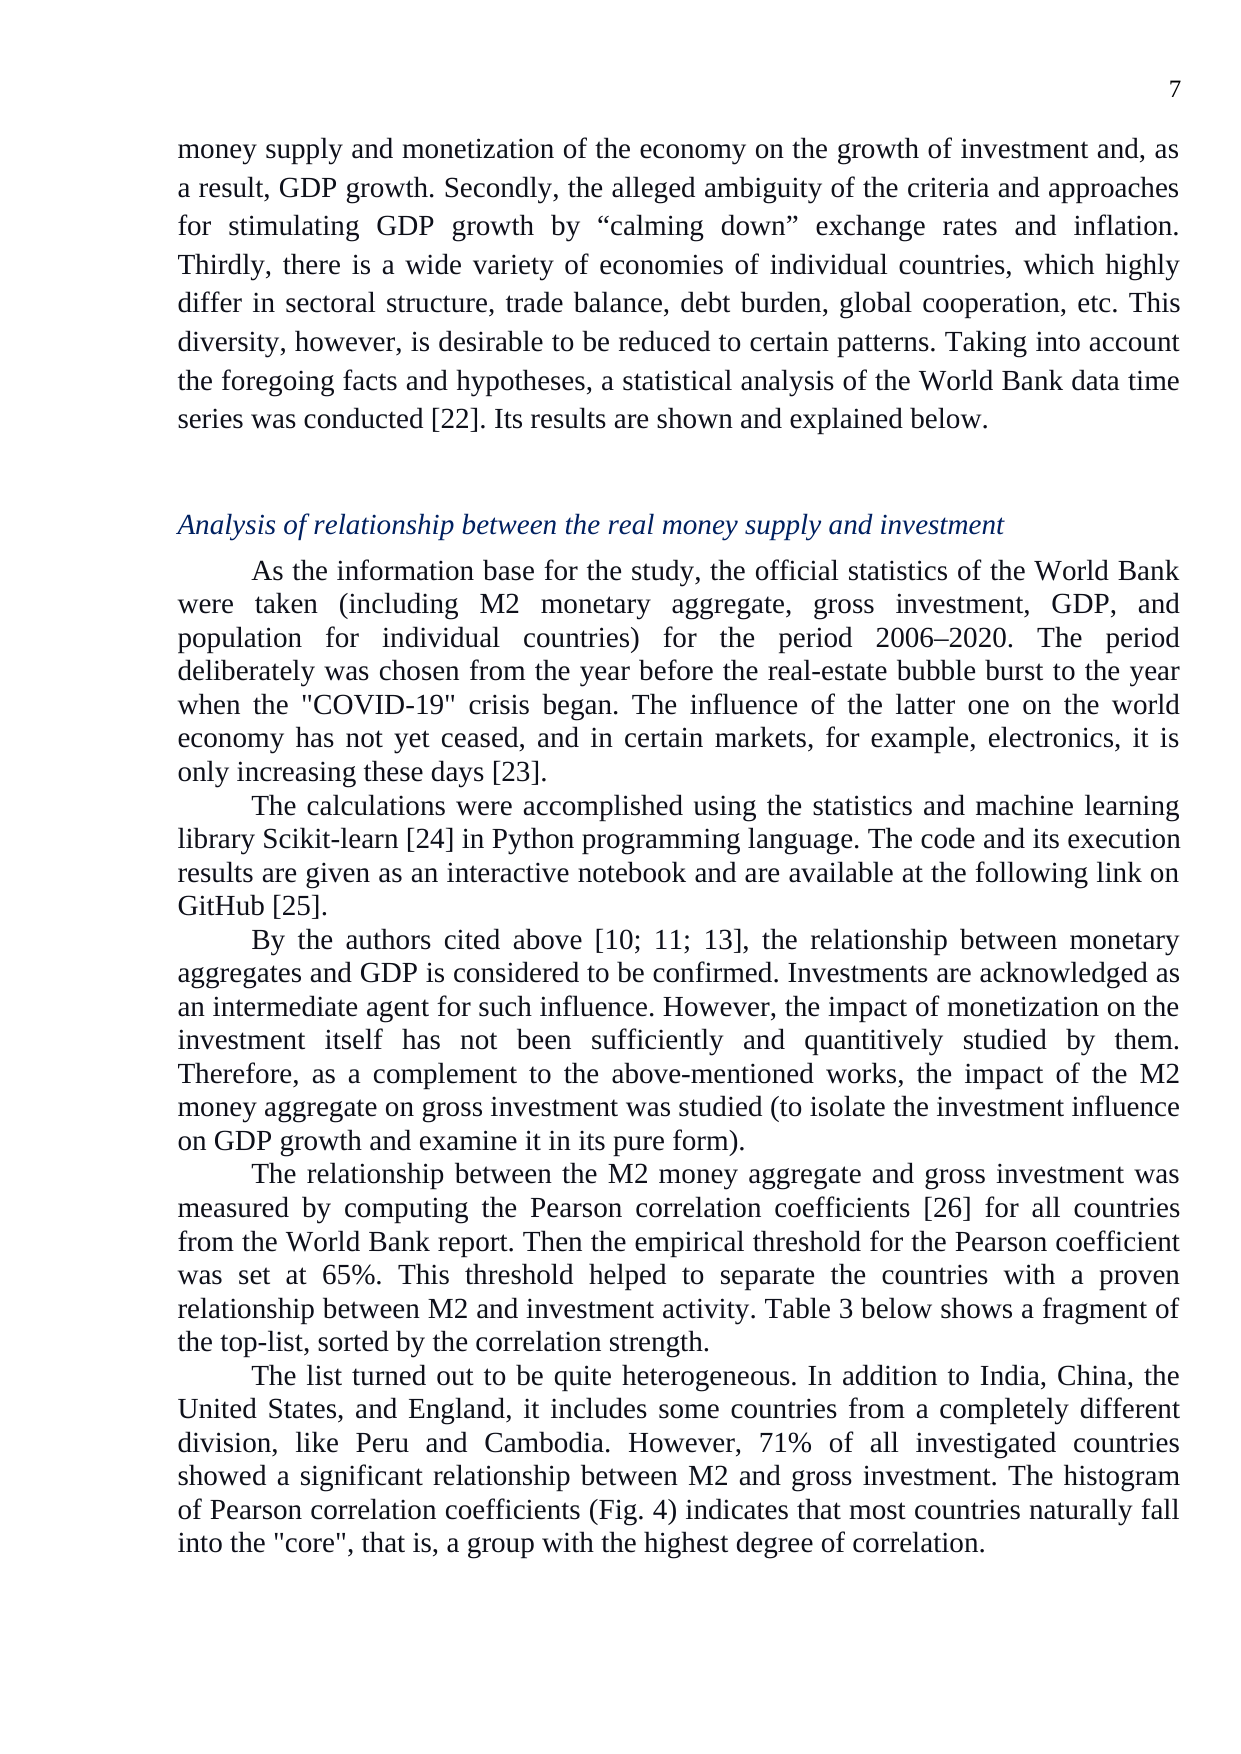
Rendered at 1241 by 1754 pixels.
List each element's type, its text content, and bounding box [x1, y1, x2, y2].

text The relationship between the M2 money aggregate and gross investment was measured by computing the Pearson correlation coefficients [26] for all countries from the World Bank report. Then the empirical threshold for the Pearson coefficient was set at 65%. This threshold helped to separate the countries with a proven relationship between M2 and investment activity. Table 3 below shows a fragment of the top-list, sorted by the correlation strength. [177, 1157, 1181, 1358]
text By the authors cited above [10; 11; 13], the relationship between monetary aggregates and GDP is considered to be confirmed. Investments are acknowledged as an intermediate agent for such influence. However, the impact of monetization on the investment itself has not been sufficiently and quantitively studied by them. Therefore, as a complement to the above-mentioned works, the impact of the M2 money aggregate on gross investment was studied (to isolate the investment influence on GDP growth and examine it in its pure form). [177, 922, 1181, 1157]
subtitle Analysis of relationship between the real money supply and investment [177, 507, 1181, 540]
text The calculations were accomplished using the statistics and machine learning library Scikit-learn [24] in Python programming language. The code and its execution results are given as an interactive notebook and are available at the following link on GitHub [25]. [177, 788, 1181, 922]
text The list turned out to be quite heterogeneous. In addition to India, China, the United States, and England, it includes some countries from a completely different division, like Peru and Cambodia. However, 71% of all investigated countries showed a significant relationship between M2 and gross investment. The histogram of Pearson correlation coefficients (Fig. 4) indicates that most countries naturally fall into the "core", that is, a group with the highest degree of correlation. [177, 1358, 1181, 1559]
text As the information base for the study, the official statistics of the World Bank were taken (including M2 monetary aggregate, gross investment, GDP, and population for individual countries) for the period 2006–2020. The period deliberately was chosen from the year before the real-estate bubble burst to the year when the "COVID-19" crisis began. The influence of the latter one on the world economy has not yet ceased, and in certain markets, for example, electronics, it is only increasing these days [23]. [177, 553, 1181, 788]
text money supply and monetization of the economy on the growth of investment and, as a result, GDP growth. Secondly, the alleged ambiguity of the criteria and approaches for stimulating GDP growth by “calming down” exchange rates and inflation. Thirdly, there is a wide variety of economies of individual countries, which highly differ in sectoral structure, trade balance, debt burden, global cooperation, etc. This diversity, however, is desirable to be reduced to certain patterns. Taking into account the foregoing facts and hypotheses, a statistical analysis of the World Bank data time series was conducted [22]. Its results are shown and explained below. [177, 131, 1181, 435]
